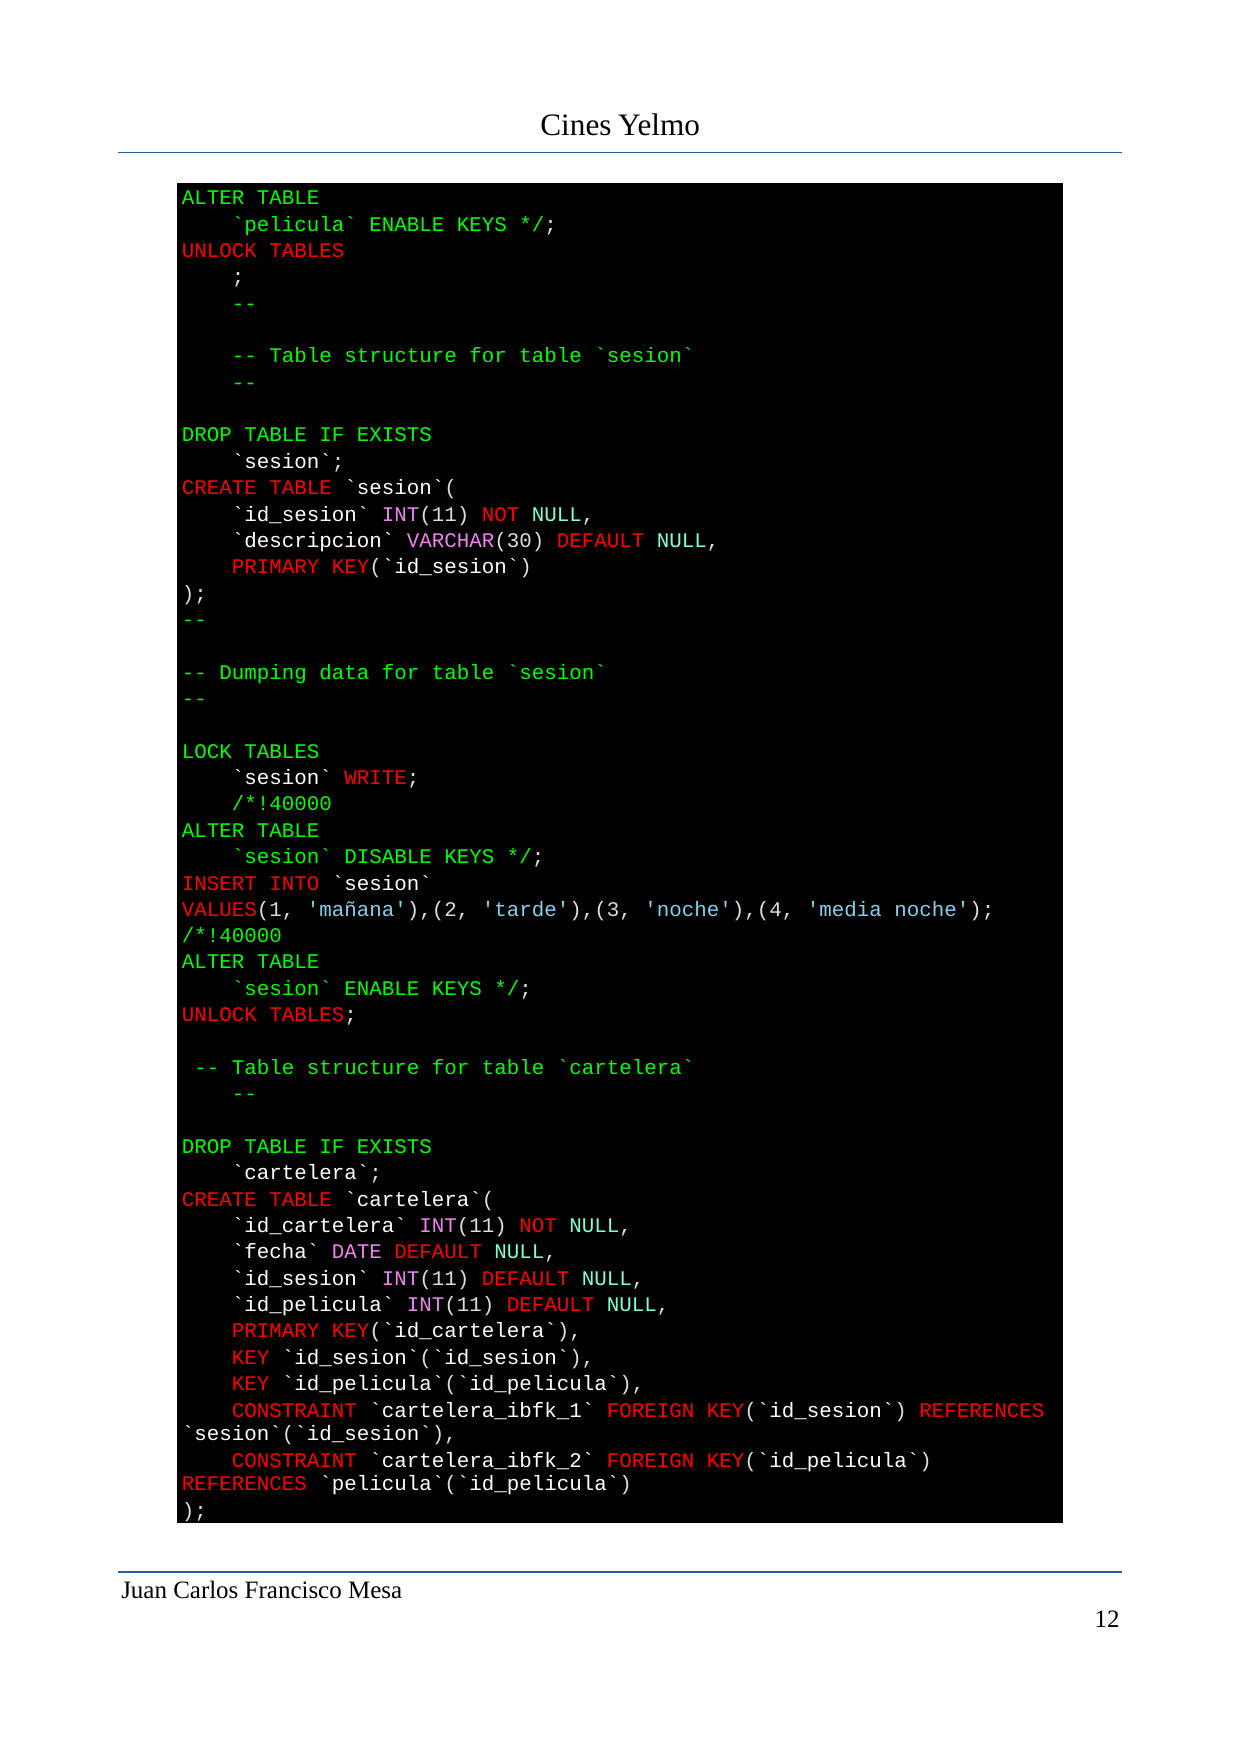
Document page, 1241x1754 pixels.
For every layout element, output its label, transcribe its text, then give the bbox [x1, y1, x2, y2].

text -- [179, 288, 1062, 314]
text ; [179, 262, 1062, 288]
text ); [179, 1495, 1062, 1522]
text PRIMARY KEY(`id_sesion`) [179, 552, 1062, 578]
text `id_sesion` INT(11) DEFAULT NULL, [179, 1263, 1062, 1290]
text ALTER TABLE [179, 185, 1062, 209]
text DROP TABLE IF EXISTS [179, 420, 1062, 446]
text /*!40000 [179, 789, 1062, 815]
text ); [179, 578, 1062, 604]
text `sesion` DISABLE KEYS */; [179, 842, 1062, 868]
text -- [179, 1079, 1062, 1105]
text DROP TABLE IF EXISTS [179, 1132, 1062, 1158]
text KEY `id_pelicula`(`id_pelicula`), [179, 1369, 1062, 1395]
text ALTER TABLE [179, 815, 1062, 842]
text -- [179, 683, 1062, 710]
text -- [179, 367, 1062, 394]
text `id_sesion` INT(11) NOT NULL, [179, 499, 1062, 525]
text INSERT INTO `sesion` [179, 868, 1062, 894]
text -- Table structure for table `sesion` [179, 341, 1062, 367]
text CONSTRAINT `cartelera_ibfk_2` FOREIGN KEY(`id_pelicula`) REFERENCES `pelicula`(`id_pelicula`) [179, 1445, 1062, 1495]
text `descripcion` VARCHAR(30) DEFAULT NULL, [179, 525, 1062, 552]
text LOCK TABLES [179, 736, 1062, 763]
text `cartelera`; [179, 1158, 1062, 1184]
text KEY `id_sesion`(`id_sesion`), [179, 1342, 1062, 1369]
text -- Table structure for table `cartelera` [179, 1052, 1062, 1079]
text `fecha` DATE DEFAULT NULL, [179, 1237, 1062, 1263]
text UNLOCK TABLES; [179, 1000, 1062, 1026]
text CREATE TABLE `sesion`( [179, 473, 1062, 499]
text VALUES(1, 'mañana'),(2, 'tarde'),(3, 'noche'),(4, 'media noche'); [179, 894, 1062, 921]
text CONSTRAINT `cartelera_ibfk_1` FOREIGN KEY(`id_sesion`) REFERENCES `sesion`(`id_sesion`), [179, 1395, 1062, 1445]
text -- [179, 604, 1062, 631]
text ALTER TABLE [179, 947, 1062, 973]
text -- Dumping data for table `sesion` [179, 657, 1062, 683]
text `sesion` WRITE; [179, 763, 1062, 789]
text CREATE TABLE `cartelera`( [179, 1184, 1062, 1211]
text `pelicula` ENABLE KEYS */; [179, 209, 1062, 236]
text PRIMARY KEY(`id_cartelera`), [179, 1316, 1062, 1342]
text `sesion`; [179, 446, 1062, 473]
text `id_cartelera` INT(11) NOT NULL, [179, 1211, 1062, 1237]
text `sesion` ENABLE KEYS */; [179, 973, 1062, 1000]
text `id_pelicula` INT(11) DEFAULT NULL, [179, 1290, 1062, 1316]
text UNLOCK TABLES [179, 236, 1062, 262]
text /*!40000 [179, 921, 1062, 947]
